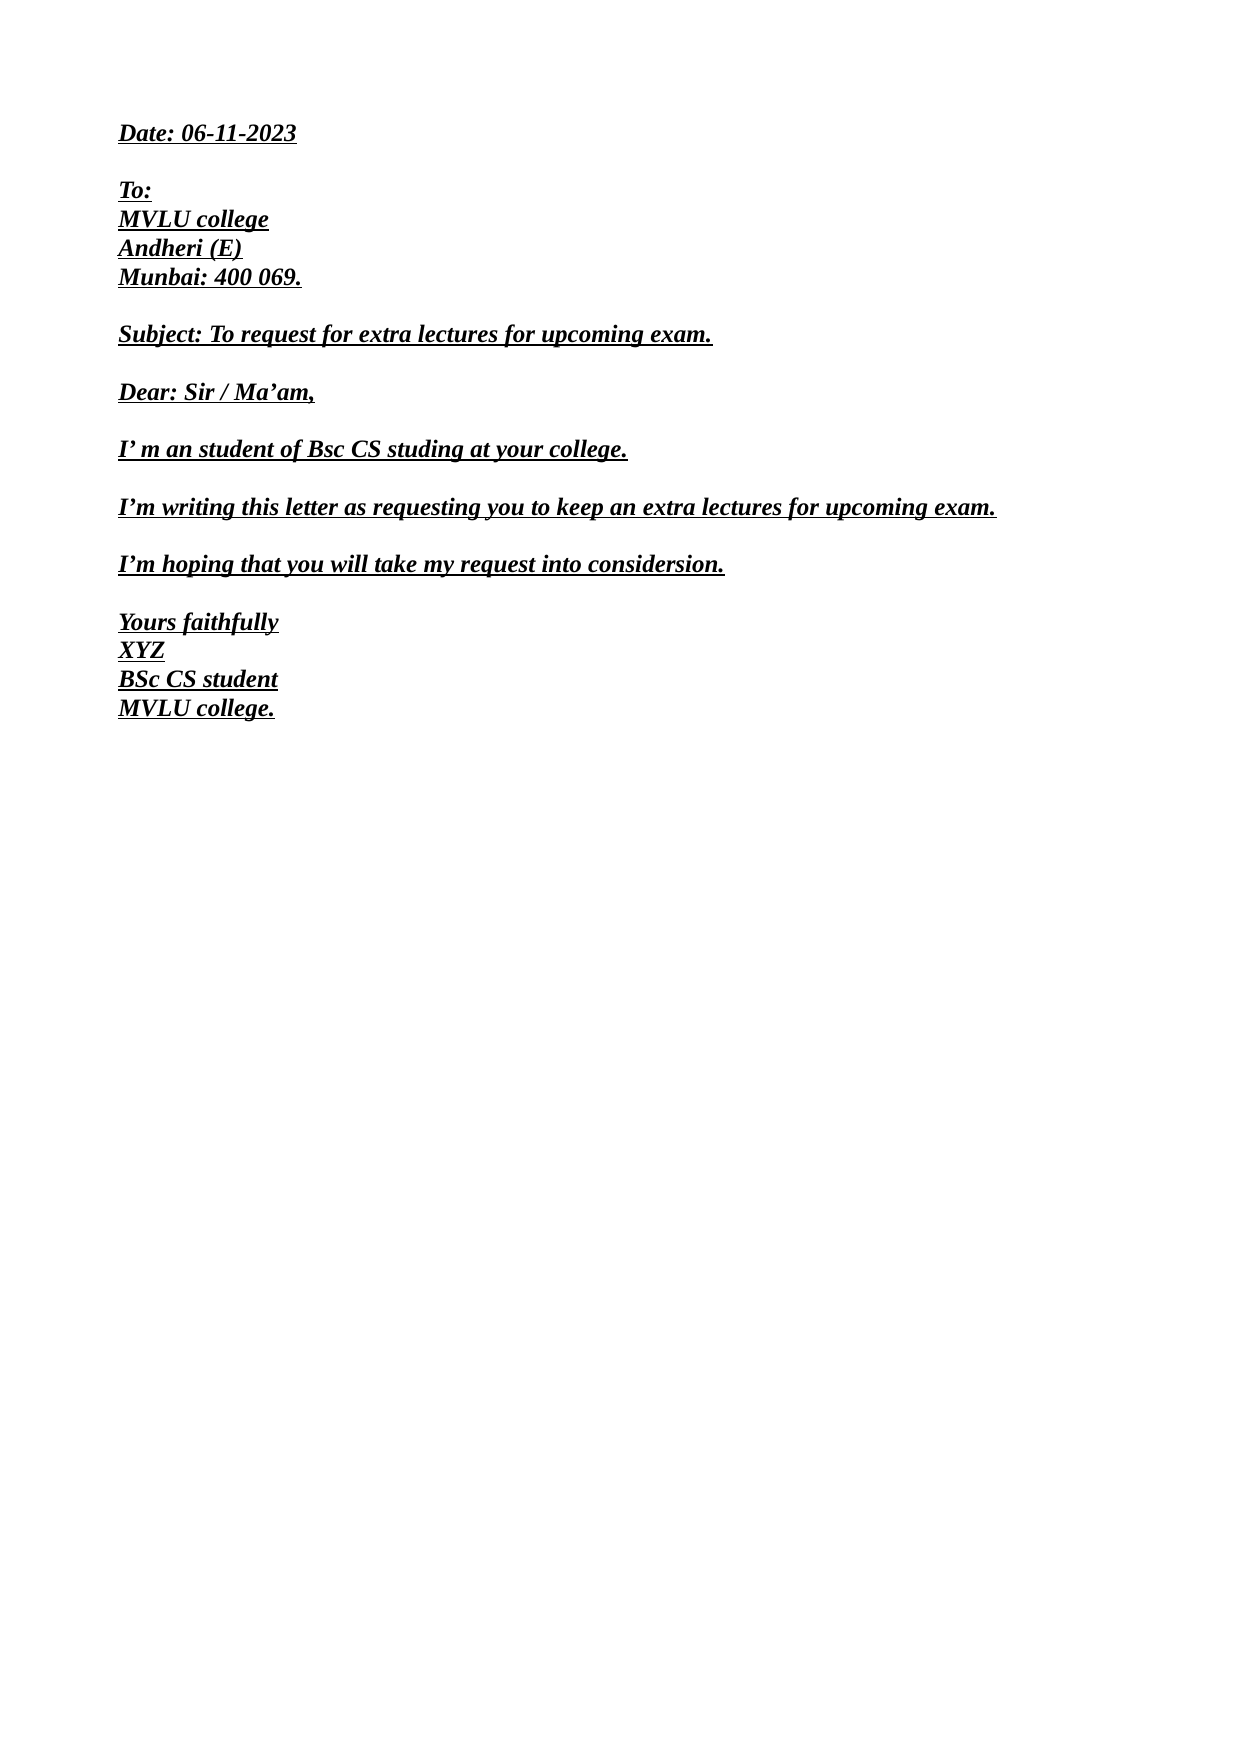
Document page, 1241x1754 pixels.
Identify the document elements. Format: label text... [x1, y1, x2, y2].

text Date: 06-11-2023 [118, 118, 1122, 147]
text Yours faithfully [118, 607, 1122, 636]
text MVLU college. [118, 693, 1122, 722]
text Dear: Sir / Ma’am, [118, 377, 1122, 406]
text I’m writing this letter as requesting you to keep an extra lectures for upcoming exam. [118, 492, 1122, 521]
text BSc CS student [118, 664, 1122, 693]
text I’m hoping that you will take my request into considersion. [118, 549, 1122, 578]
text XYZ [118, 636, 1122, 664]
text Subject: To request for extra lectures for upcoming exam. [118, 319, 1122, 348]
text Munbai: 400 069. [118, 262, 1122, 291]
text I’ m an student of Bsc CS studing at your college. [118, 434, 1122, 463]
text To: [118, 176, 1122, 204]
text MVLU college [118, 204, 1122, 233]
text Andheri (E) [118, 233, 1122, 262]
